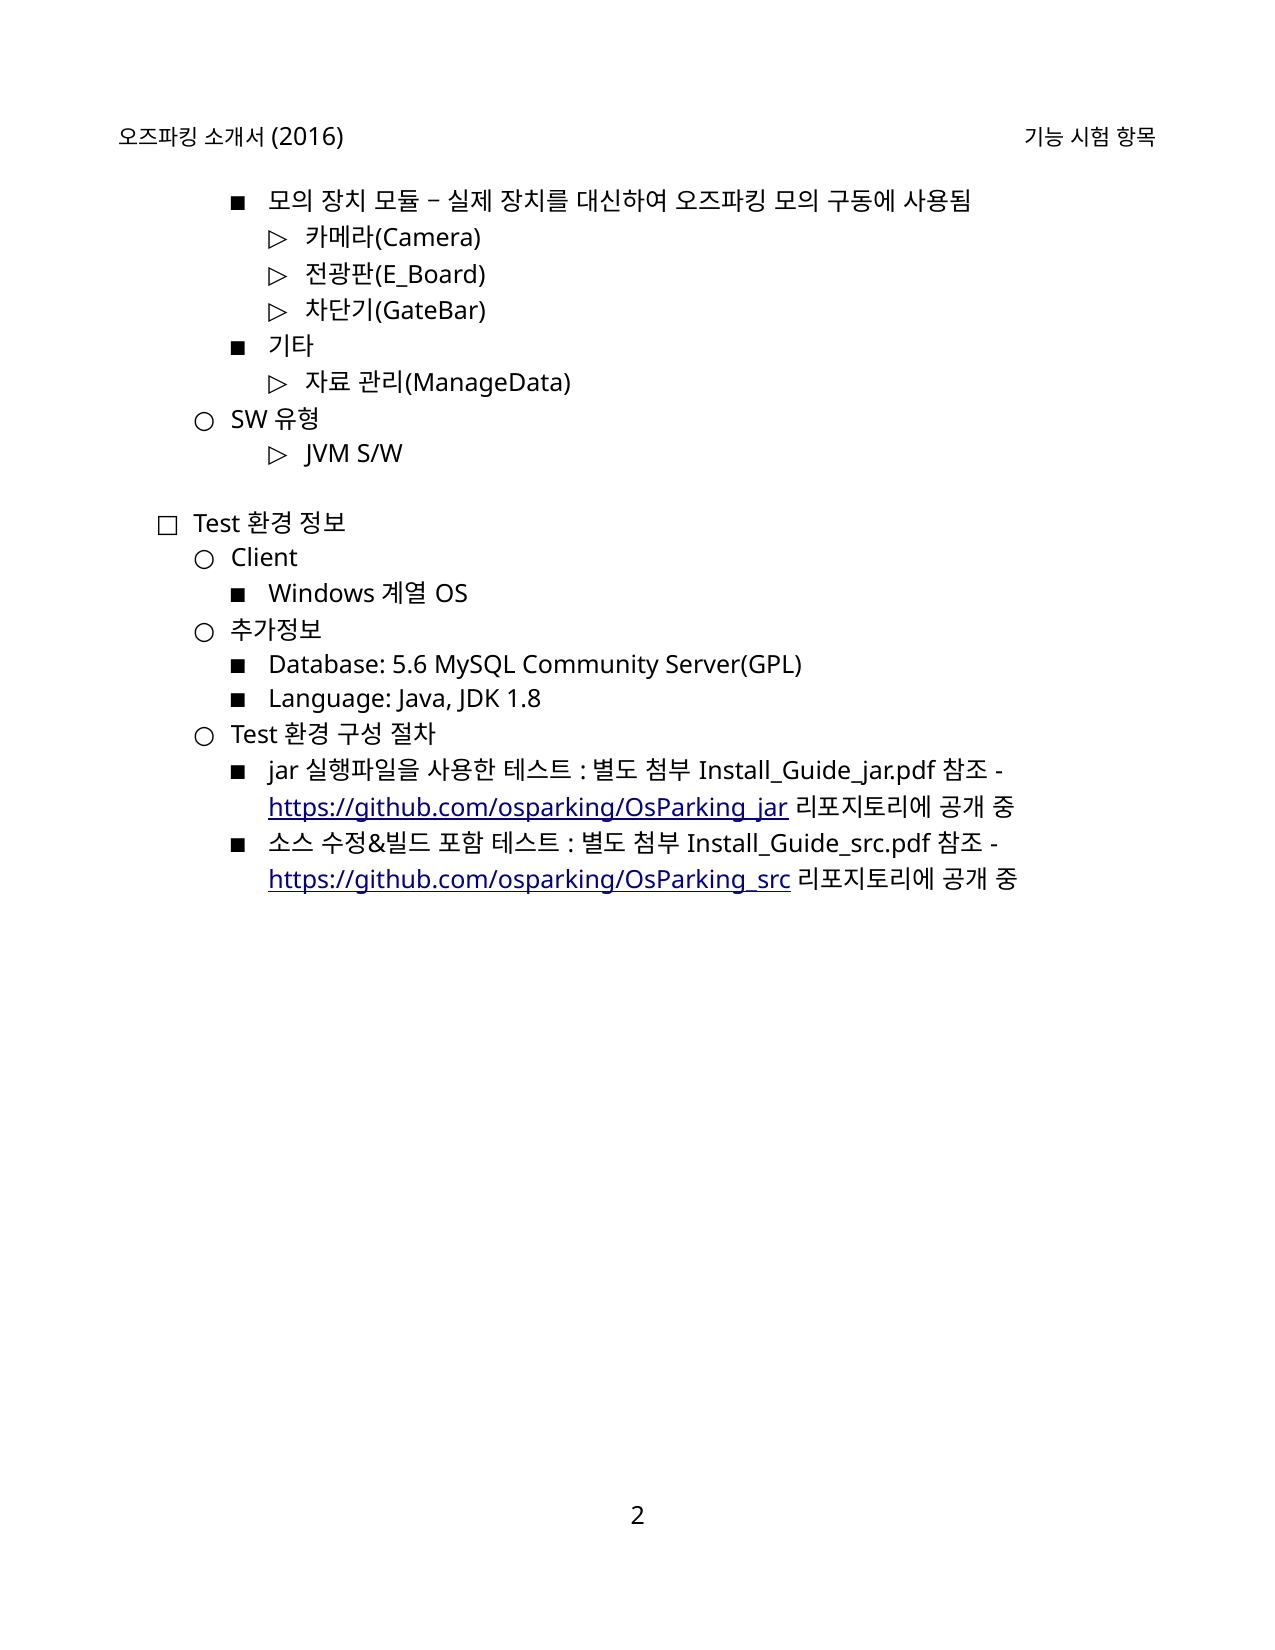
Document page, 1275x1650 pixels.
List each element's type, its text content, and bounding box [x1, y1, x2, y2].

list Test 환경 정보 [156, 503, 1157, 540]
list 모의 장치 모듈 – 실제 장치를 대신하여 오즈파킹 모의 구동에 사용됨 [231, 182, 1157, 218]
list Windows 계열 OS [231, 574, 1157, 610]
list 전광판(E_Board) [268, 254, 1157, 290]
list JVM S/W [268, 435, 1157, 469]
list 차단기(GateBar) [268, 290, 1157, 327]
list 카메라(Camera) [268, 218, 1157, 254]
list Database: 5.6 MySQL Community Server(GPL) [231, 646, 1157, 680]
list 소스 수정&빌드 포함 테스트 : 별도 첨부 Install_Guide_src.pdf 참조 - https://github.com/osparking/OsParking_src 리포지토리에 공개 중 [231, 823, 1157, 930]
list 추가정보 [193, 610, 1157, 646]
list 기타 [231, 327, 1157, 363]
list Language: Java, JDK 1.8 [231, 680, 1157, 714]
list Test 환경 구성 절차 [193, 714, 1157, 751]
list Client [193, 540, 1157, 574]
list jar 실행파일을 사용한 테스트 : 별도 첨부 Install_Guide_jar.pdf 참조 - https://github.com/osparking/OsParking_jar 리포지토리에 공개 중 [231, 751, 1157, 823]
list 자료 관리(ManageData) [268, 363, 1157, 399]
list SW 유형 [193, 399, 1157, 435]
